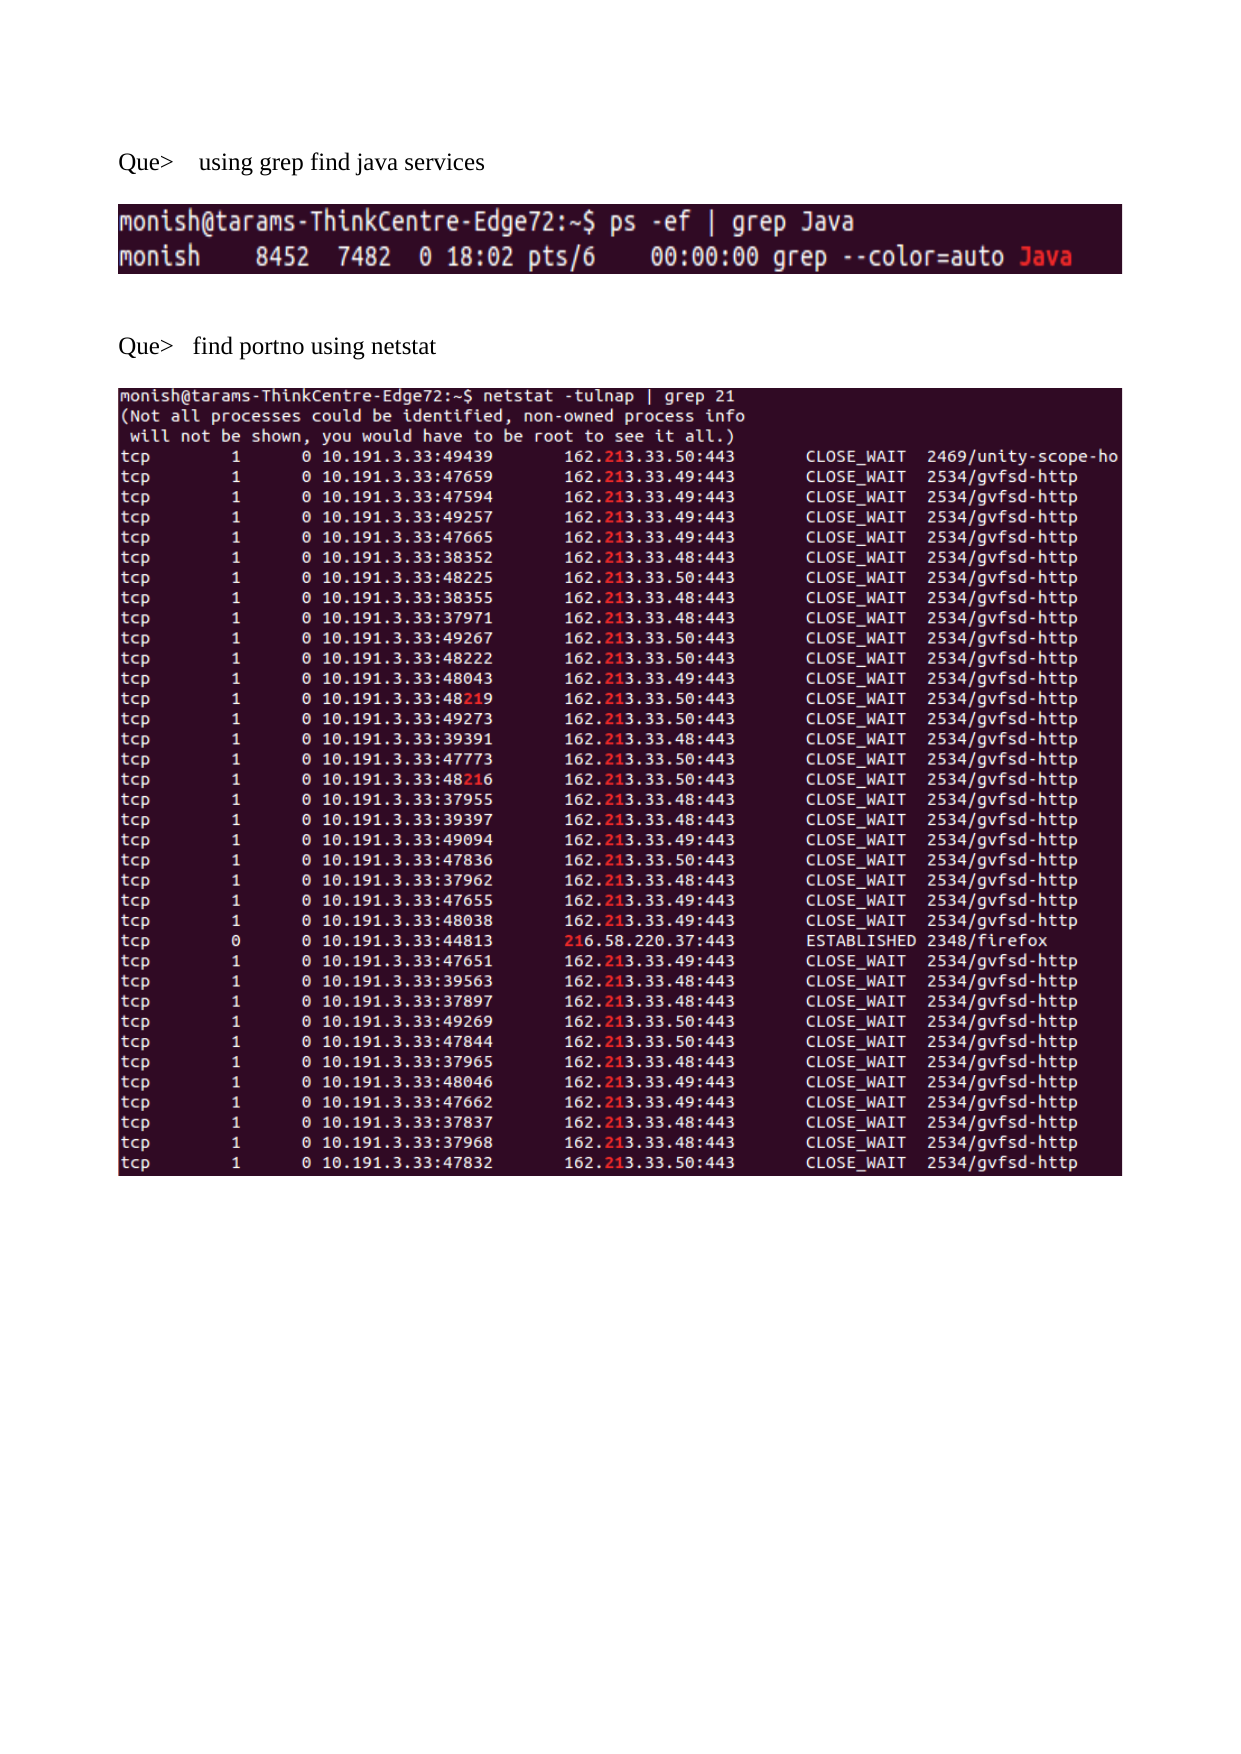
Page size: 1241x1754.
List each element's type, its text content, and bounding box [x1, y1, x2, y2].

picture [118, 388, 1123, 1176]
text Que> using grep find java services [118, 147, 1122, 176]
text Que> find portno using netstat [118, 331, 1122, 360]
picture [118, 204, 1123, 274]
